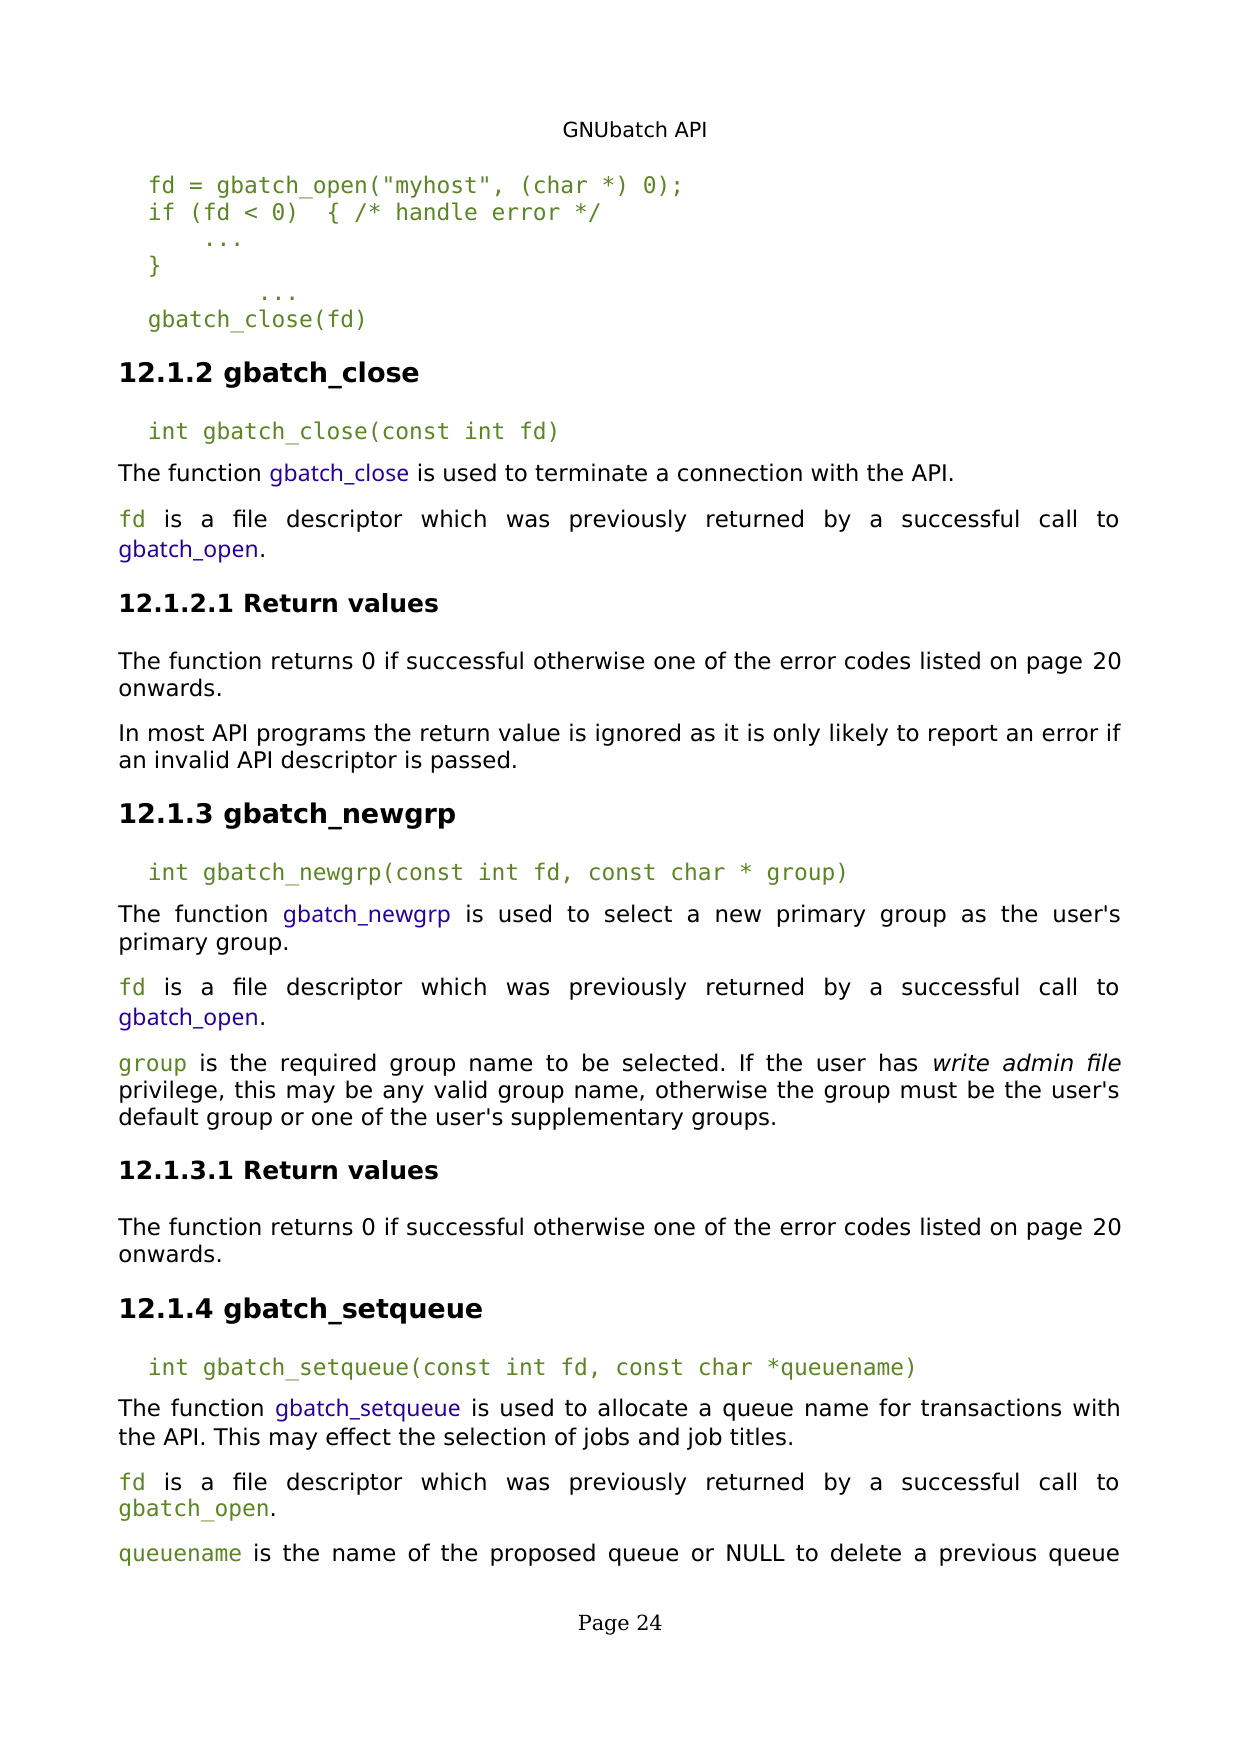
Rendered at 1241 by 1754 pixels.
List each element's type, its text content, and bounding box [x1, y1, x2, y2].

subtitle Return values [118, 1156, 1122, 1185]
text int gbatch_newgrp(const int fd, const char * group) [148, 859, 1122, 886]
subtitle gbatch_newgrp [118, 798, 1122, 830]
text gbatch_close(fd) [148, 306, 1122, 332]
text fd is a file descriptor which was previously returned by a successful call to gbatch_open. [118, 1469, 1122, 1522]
text ... [148, 279, 1122, 306]
subtitle Return values [118, 589, 1122, 619]
text fd = gbatch_open("myhost", (char *) 0); [148, 172, 1122, 199]
text group is the required group name to be selected. If the user has write admin file privilege, this may be any valid group name, otherwise the group must be the user's default group or one of the user's supplementary groups. [118, 1051, 1122, 1131]
text fd is a file descriptor which was previously returned by a successful call to gbatch_open. [118, 506, 1122, 564]
subtitle gbatch_setqueue [118, 1293, 1122, 1324]
text The function returns 0 if successful otherwise one of the error codes listed on page 20 onwards. [118, 648, 1122, 702]
text int gbatch_setqueue(const int fd, const char *queuename) [148, 1354, 1122, 1381]
text queuename is the name of the proposed queue or NULL to delete a previous queue [118, 1541, 1122, 1567]
text The function returns 0 if successful otherwise one of the error codes listed on page 20 onwards. [118, 1214, 1122, 1268]
text In most API programs the return value is ignored as it is only likely to report an error if an invalid API descriptor is passed. [118, 720, 1122, 773]
text The function gbatch_close is used to terminate a connection with the API. [118, 457, 1122, 488]
text The function gbatch_setqueue is used to allocate a queue name for transactions with the API. This may effect the selection of jobs and job titles. [118, 1392, 1122, 1450]
text int gbatch_close(const int fd) [148, 418, 1122, 445]
text ... [148, 225, 1122, 252]
text The function gbatch_newgrp is used to select a new primary group as the user's primary group. [118, 898, 1122, 956]
subtitle gbatch_close [118, 357, 1122, 389]
text fd is a file descriptor which was previously returned by a successful call to gbatch_open. [118, 974, 1122, 1032]
text } [148, 252, 1122, 279]
text if (fd < 0) { /* handle error */ [148, 199, 1122, 225]
